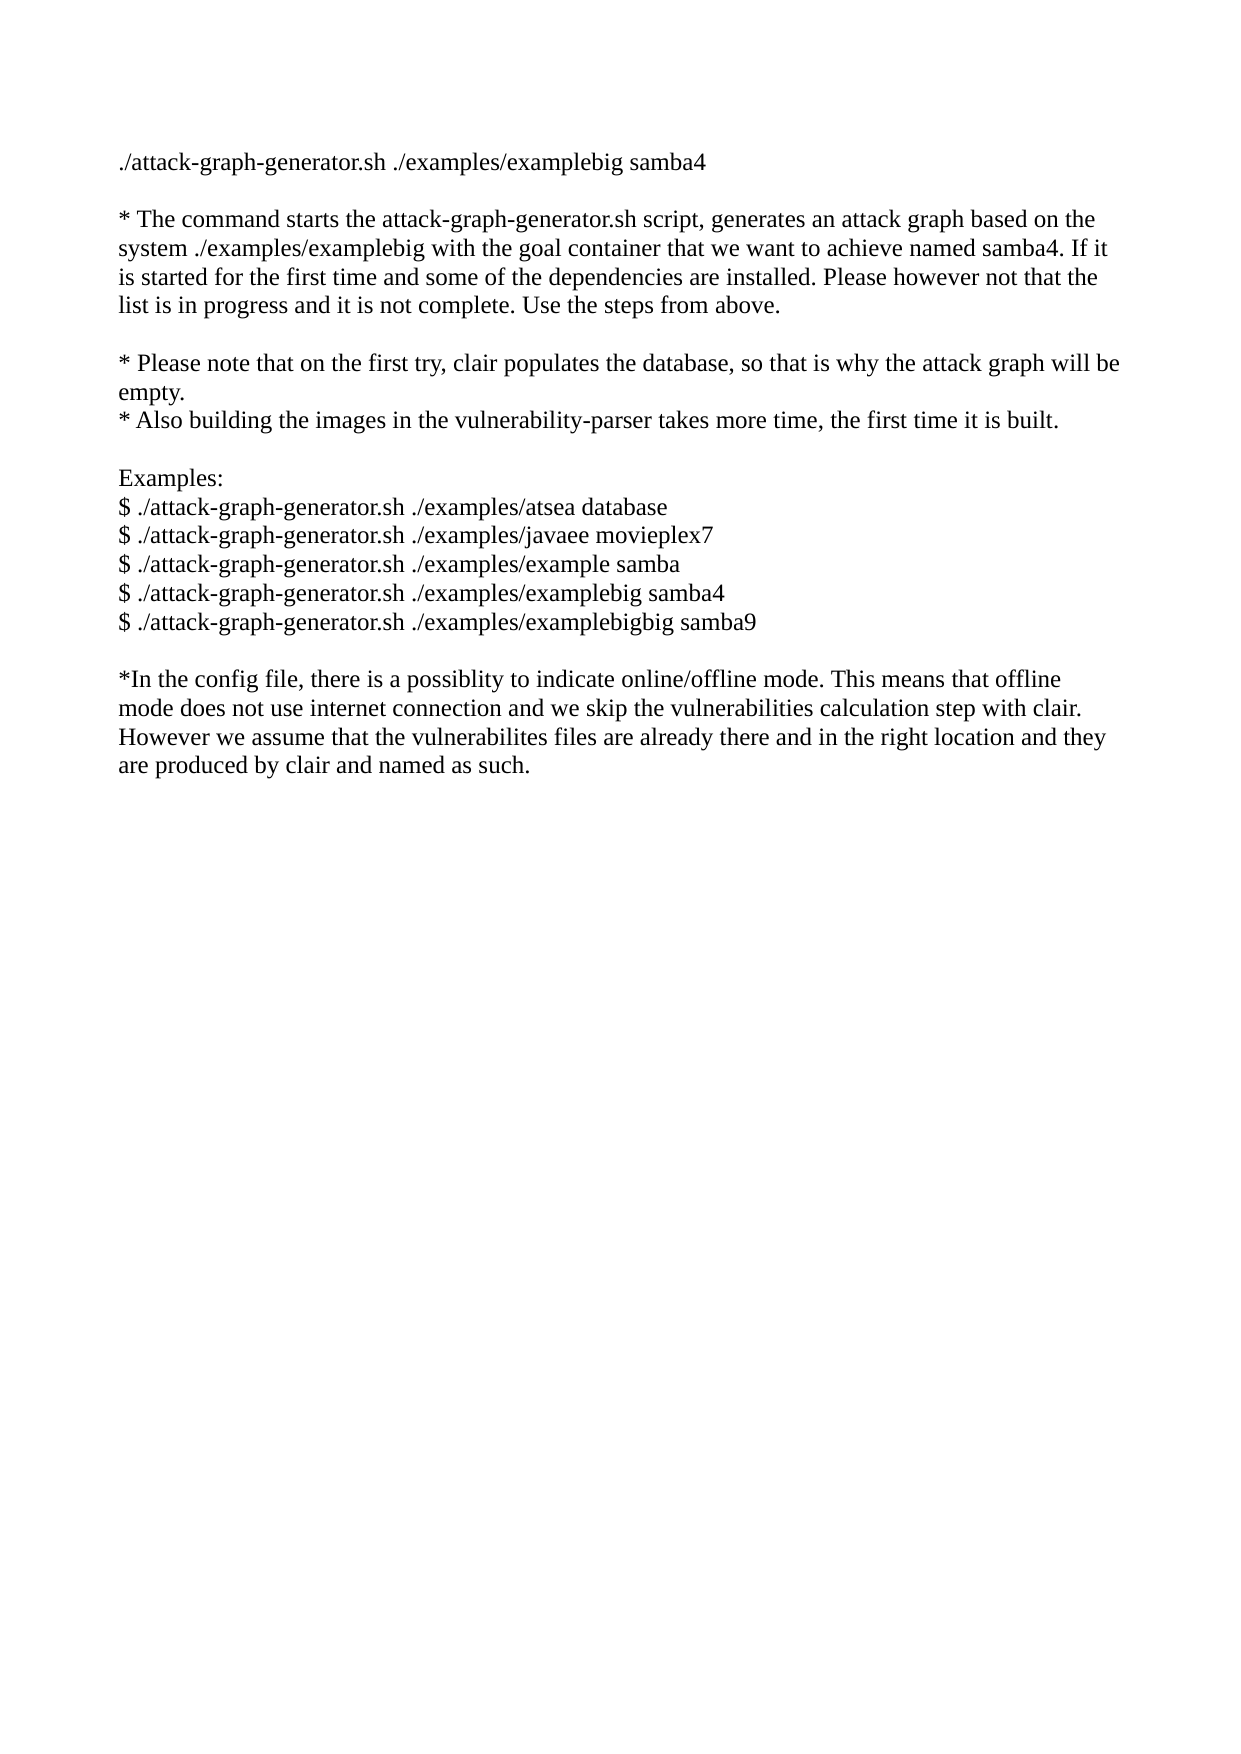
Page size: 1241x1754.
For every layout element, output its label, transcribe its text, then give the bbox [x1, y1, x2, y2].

text $ ./attack-graph-generator.sh ./examples/example samba [118, 549, 1122, 578]
text $ ./attack-graph-generator.sh ./examples/javaee movieplex7 [118, 521, 1122, 549]
text *In the config file, there is a possiblity to indicate online/offline mode. This means that offline mode does not use internet connection and we skip the vulnerabilities calculation step with clair. However we assume that the vulnerabilites files are already there and in the right location and they are produced by clair and named as such. [118, 664, 1122, 779]
text * Also building the images in the vulnerability-parser takes more time, the first time it is built. [118, 406, 1122, 434]
text $ ./attack-graph-generator.sh ./examples/atsea database [118, 492, 1122, 521]
text * Please note that on the first try, clair populates the database, so that is why the attack graph will be empty. [118, 348, 1122, 406]
text * The command starts the attack-graph-generator.sh script, generates an attack graph based on the system ./examples/examplebig with the goal container that we want to achieve named samba4. If it is started for the first time and some of the dependencies are installed. Please however not that the list is in progress and it is not complete. Use the steps from above. [118, 204, 1122, 319]
text ./attack-graph-generator.sh ./examples/examplebig samba4 [118, 147, 1122, 176]
text $ ./attack-graph-generator.sh ./examples/examplebigbig samba9 [118, 607, 1122, 636]
text Examples: [118, 463, 1122, 492]
text $ ./attack-graph-generator.sh ./examples/examplebig samba4 [118, 578, 1122, 607]
